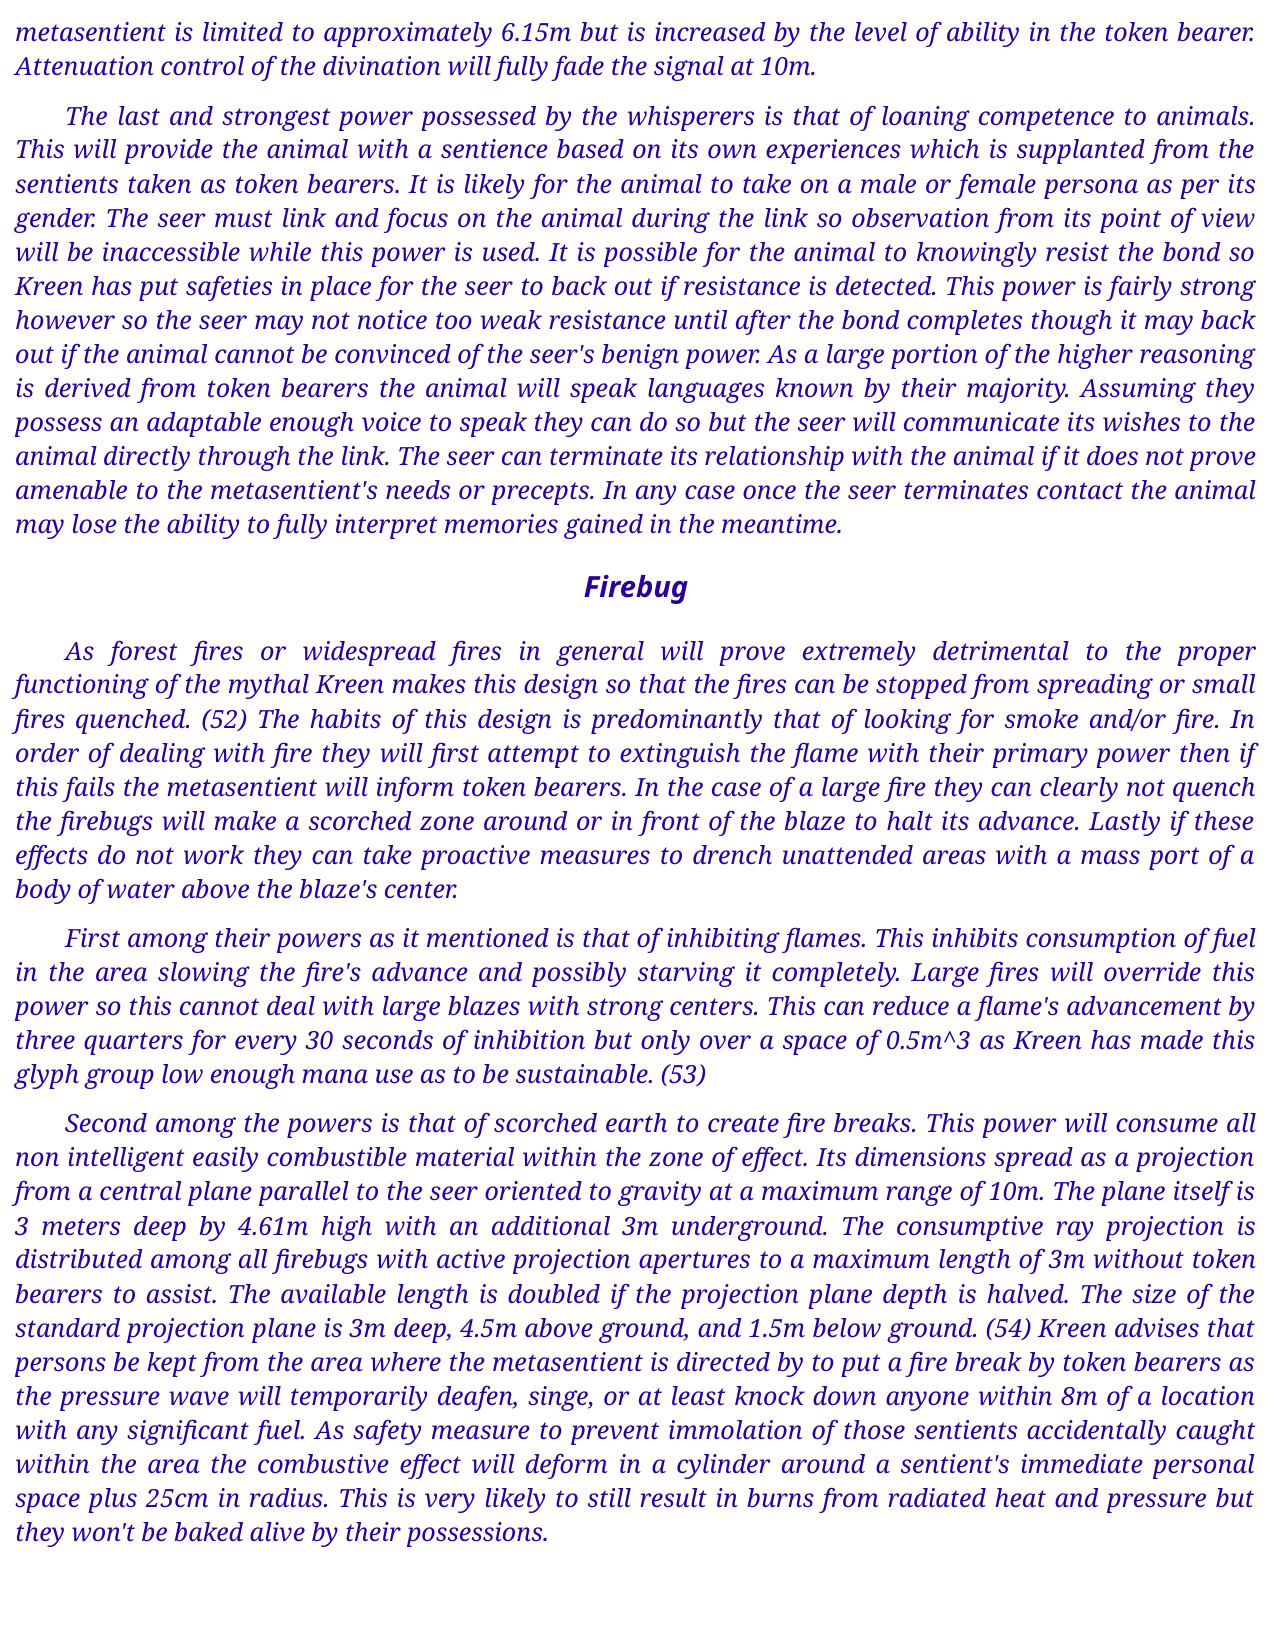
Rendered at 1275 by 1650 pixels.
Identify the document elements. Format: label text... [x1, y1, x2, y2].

subtitle Firebug [15, 566, 1260, 606]
text The last and strongest power possessed by the whisperers is that of loaning competence to animals. This will provide the animal with a sentience based on its own experiences which is supplanted from the sentients taken as token bearers. It is likely for the animal to take on a male or female persona as per its gender. The seer must link and focus on the animal during the link so observation from its point of view will be inaccessible while this power is used. It is possible for the animal to knowingly resist the bond so Kreen has put safeties in place for the seer to back out if resistance is detected. This power is fairly strong however so the seer may not notice too weak resistance until after the bond completes though it may back out if the animal cannot be convinced of the seer's benign power. As a large portion of the higher reasoning is derived from token bearers the animal will speak languages known by their majority. Assuming they possess an adaptable enough voice to speak they can do so but the seer will communicate its wishes to the animal directly through the link. The seer can terminate its relationship with the animal if it does not prove amenable to the metasentient's needs or precepts. In any case once the seer terminates contact the animal may lose the ability to fully interpret memories gained in the meantime. [15, 98, 1260, 541]
text Second among the powers is that of scorched earth to create fire breaks. This power will consume all non intelligent easily combustible material within the zone of effect. Its dimensions spread as a projection from a central plane parallel to the seer oriented to gravity at a maximum range of 10m. The plane itself is 3 meters deep by 4.61m high with an additional 3m underground. The consumptive ray projection is distributed among all firebugs with active projection apertures to a maximum length of 3m without token bearers to assist. The available length is doubled if the projection plane depth is halved. The size of the standard projection plane is 3m deep, 4.5m above ground, and 1.5m below ground. (54) Kreen advises that persons be kept from the area where the metasentient is directed by to put a fire break by token bearers as the pressure wave will temporarily deafen, singe, or at least knock down anyone within 8m of a location with any significant fuel. As safety measure to prevent immolation of those sentients accidentally caught within the area the combustive effect will deform in a cylinder around a sentient's immediate personal space plus 25cm in radius. This is very likely to still result in burns from radiated heat and pressure but they won't be baked alive by their possessions. [15, 1106, 1260, 1549]
text As forest fires or widespread fires in general will prove extremely detrimental to the proper functioning of the mythal Kreen makes this design so that the fires can be stopped from spreading or small fires quenched. (52) The habits of this design is predominantly that of looking for smoke and/or fire. In order of dealing with fire they will first attempt to extinguish the flame with their primary power then if this fails the metasentient will inform token bearers. In the case of a large fire they can clearly not quench the firebugs will make a scorched zone around or in front of the blaze to halt its advance. Lastly if these effects do not work they can take proactive measures to drench unattended areas with a mass port of a body of water above the blaze's center. [15, 633, 1260, 906]
text First among their powers as it mentioned is that of inhibiting flames. This inhibits consumption of fuel in the area slowing the fire's advance and possibly starving it completely. Large fires will override this power so this cannot deal with large blazes with strong centers. This can reduce a flame's advancement by three quarters for every 30 seconds of inhibition but only over a space of 0.5m^3 as Kreen has made this glyph group low enough mana use as to be sustainable. (53) [15, 921, 1260, 1091]
text metasentient is limited to approximately 6.15m but is increased by the level of ability in the token bearer. Attenuation control of the divination will fully fade the signal at 10m. [15, 15, 1260, 83]
